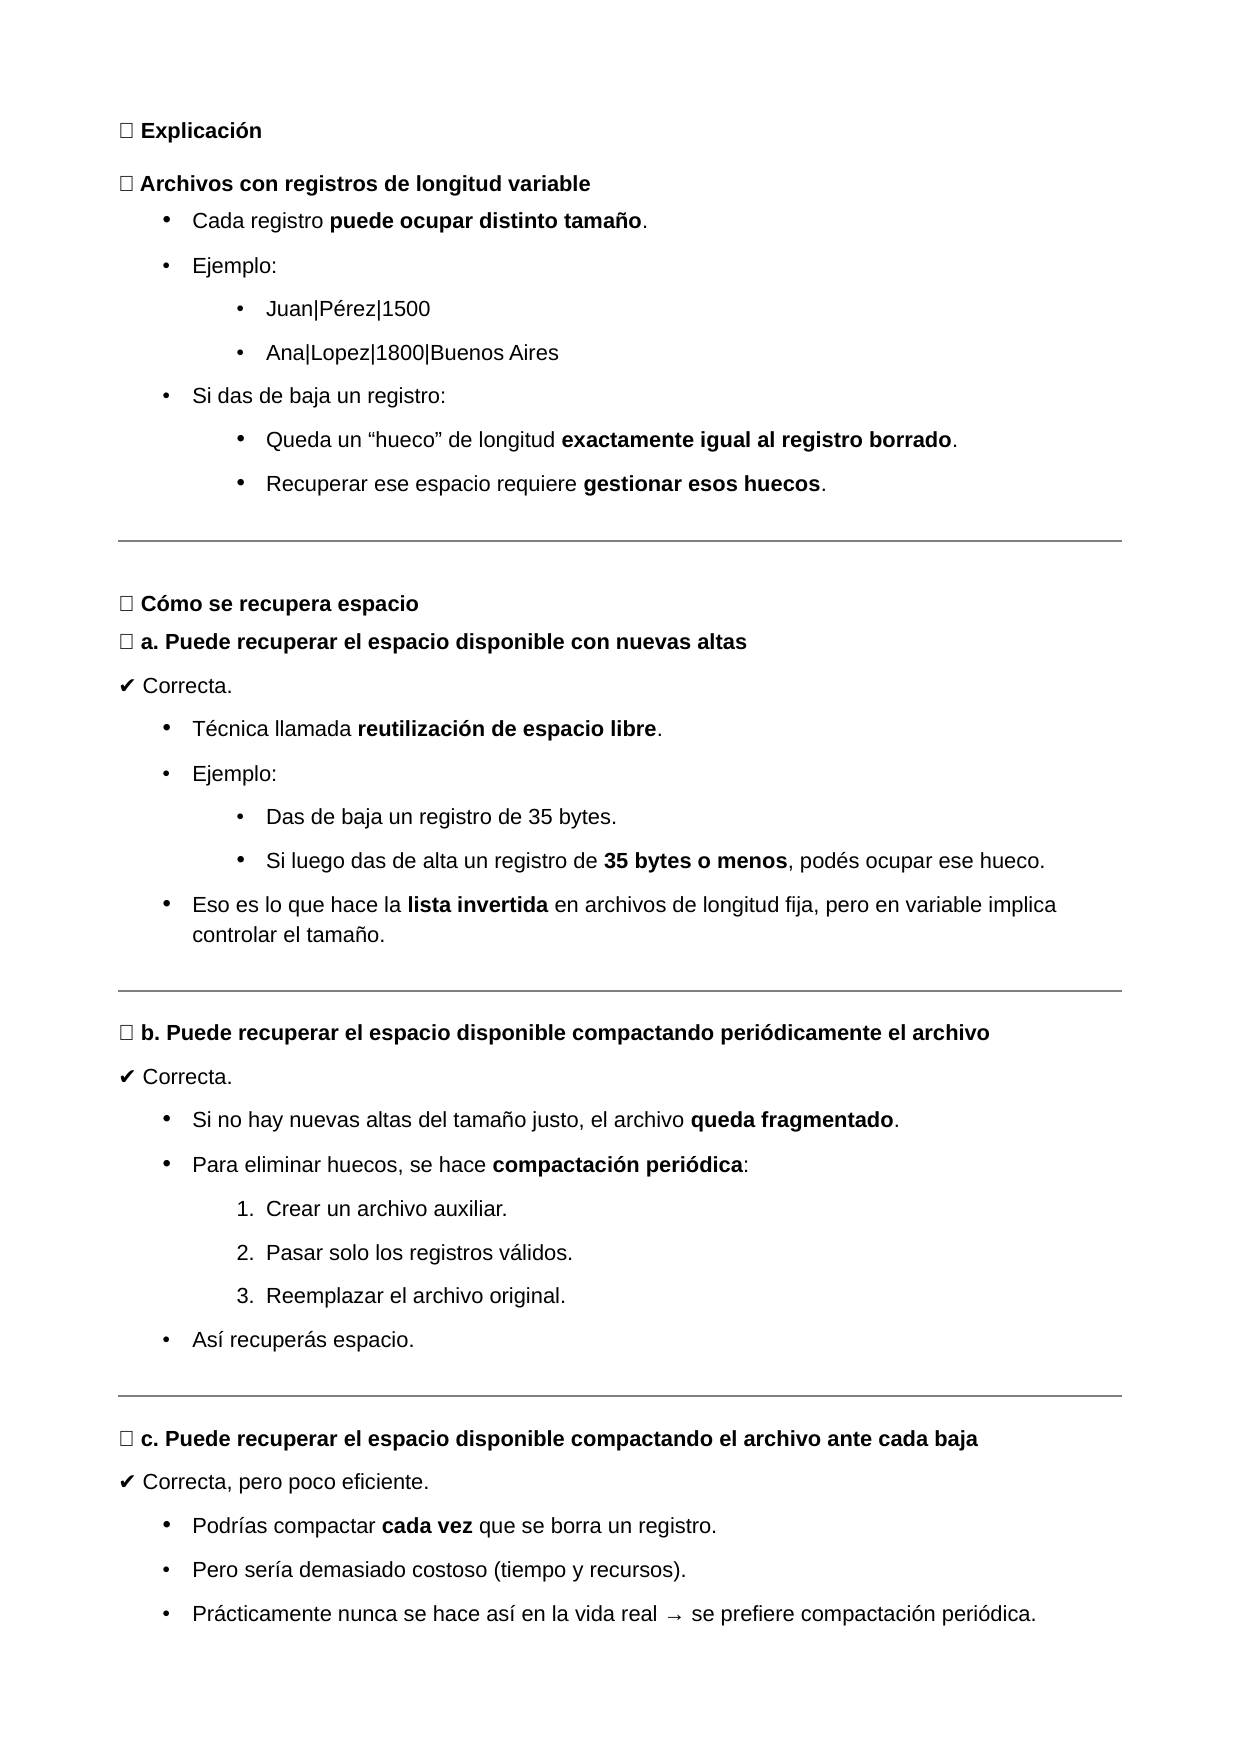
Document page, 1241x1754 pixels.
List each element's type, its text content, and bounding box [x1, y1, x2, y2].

list Así recuperás espacio. [162, 1327, 1122, 1352]
subtitle ✅ Cómo se recupera espacio [118, 591, 1122, 617]
text ✅ a. Puede recuperar el espacio disponible con nuevas altas [118, 629, 1122, 654]
list Si das de baja un registro: [162, 383, 1122, 408]
subtitle ✅ Explicación [118, 118, 1122, 143]
list Cada registro puede ocupar distinto tamaño. [162, 208, 1122, 234]
text ✔ Correcta, pero poco eficiente. [118, 1469, 1122, 1494]
list Das de baja un registro de 35 bytes. [236, 804, 1122, 829]
list Para eliminar huecos, se hace compactación periódica: [162, 1152, 1122, 1178]
list Ejemplo: [162, 252, 1122, 278]
subtitle 📂 Archivos con registros de longitud variable [118, 170, 1122, 196]
list Ejemplo: [162, 761, 1122, 786]
list Pero sería demasiado costoso (tiempo y recursos). [162, 1557, 1122, 1582]
list Técnica llamada reutilización de espacio libre. [162, 716, 1122, 742]
list Recuperar ese espacio requiere gestionar esos huecos. [236, 471, 1122, 497]
text ✔ Correcta. [118, 1064, 1122, 1089]
list Queda un “hueco” de longitud exactamente igual al registro borrado. [236, 427, 1122, 453]
list Prácticamente nunca se hace así en la vida real → se prefiere compactación periódica. [162, 1600, 1122, 1626]
list Crear un archivo auxiliar. [236, 1196, 1122, 1221]
list Reemplazar el archivo original. [236, 1283, 1122, 1308]
list Juan|Pérez|1500 [236, 296, 1122, 321]
list Ana|Lopez|1800|Buenos Aires [236, 339, 1122, 365]
list Si no hay nuevas altas del tamaño justo, el archivo queda fragmentado. [162, 1107, 1122, 1133]
text ✅ b. Puede recuperar el espacio disponible compactando periódicamente el archivo [118, 1020, 1122, 1046]
list Eso es lo que hace la lista invertida en archivos de longitud fija, pero en variable implica controlar el tamaño. [162, 892, 1122, 947]
list Pasar solo los registros válidos. [236, 1240, 1122, 1265]
list Podrías compactar cada vez que se borra un registro. [162, 1512, 1122, 1538]
text ✅ c. Puede recuperar el espacio disponible compactando el archivo ante cada baja [118, 1425, 1122, 1451]
list Si luego das de alta un registro de 35 bytes o menos, podés ocupar ese hueco. [236, 848, 1122, 873]
text ✔ Correcta. [118, 673, 1122, 698]
